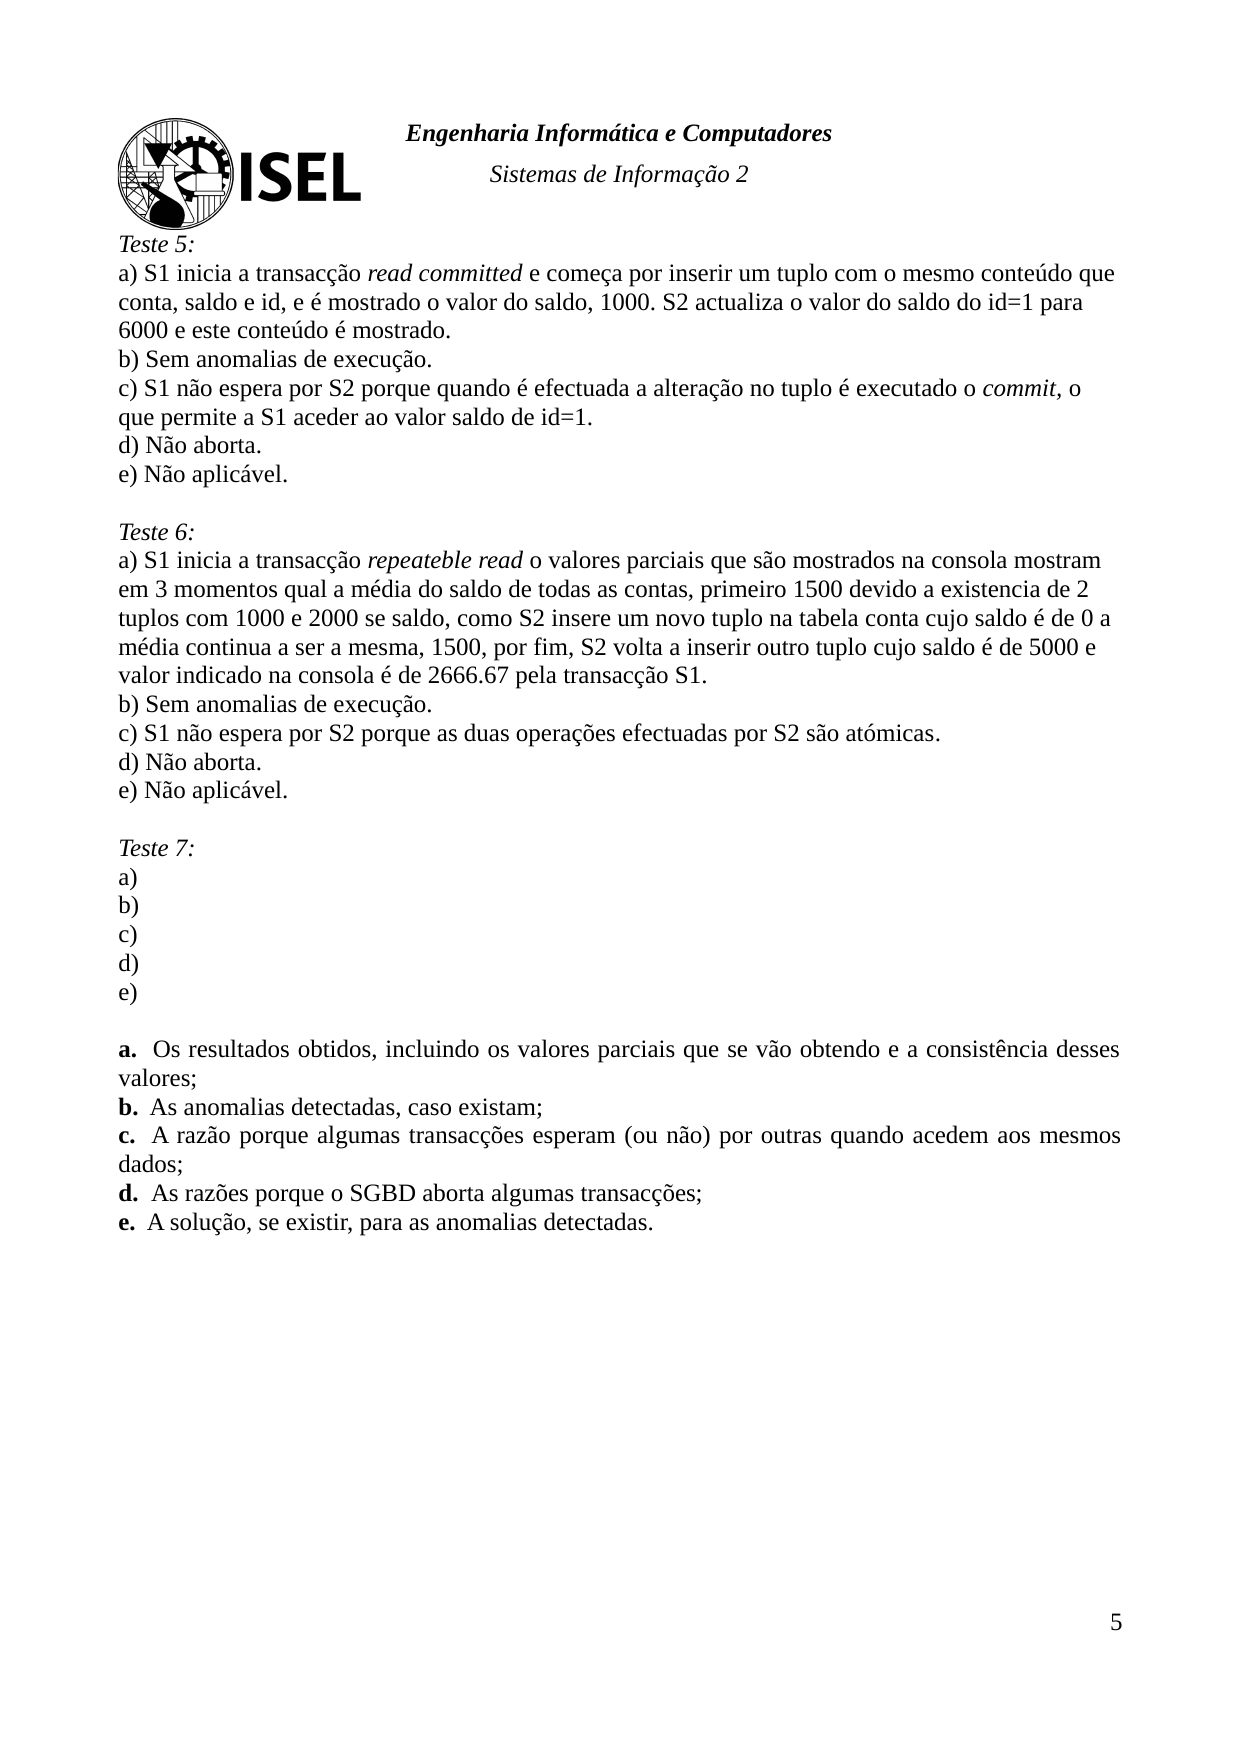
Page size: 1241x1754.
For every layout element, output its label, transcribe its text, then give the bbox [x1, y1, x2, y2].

text d) Não aborta. [118, 431, 1122, 459]
picture [117, 118, 365, 230]
text d. As razões porque o SGBD aborta algumas transacções; [118, 1178, 1122, 1207]
text Teste 7: [118, 833, 1122, 862]
text d) [118, 948, 1122, 977]
text a) S1 inicia a transacção repeateble read o valores parciais que são mostrados na consola mostram em 3 momentos qual a média do saldo de todas as contas, primeiro 1500 devido a existencia de 2 tuplos com 1000 e 2000 se saldo, como S2 insere um novo tuplo na tabela conta cujo saldo é de 0 a média continua a ser a mesma, 1500, por fim, S2 volta a inserir outro tuplo cujo saldo é de 5000 e valor indicado na consola é de 2666.67 pela transacção S1. [118, 546, 1122, 689]
text b. As anomalias detectadas, caso existam; [118, 1092, 1122, 1121]
text c) [118, 919, 1122, 948]
text Teste 5: [118, 218, 1122, 258]
text b) [118, 891, 1122, 919]
text e) [118, 977, 1122, 1006]
text Teste 6: [118, 517, 1122, 546]
text c. A razão porque algumas transacções esperam (ou não) por outras quando acedem aos mesmos dados; [118, 1121, 1122, 1178]
text c) S1 não espera por S2 porque as duas operações efectuadas por S2 são atómicas. [118, 718, 1122, 747]
text b) Sem anomalias de execução. [118, 344, 1122, 373]
text b) Sem anomalias de execução. [118, 689, 1122, 718]
text a. Os resultados obtidos, incluindo os valores parciais que se vão obtendo e a consistência desses valores; [118, 1034, 1122, 1092]
text d) Não aborta. [118, 747, 1122, 776]
text e. A solução, se existir, para as anomalias detectadas. [118, 1207, 1122, 1236]
text a) S1 inicia a transacção read committed e começa por inserir um tuplo com o mesmo conteúdo que conta, saldo e id, e é mostrado o valor do saldo, 1000. S2 actualiza o valor do saldo do id=1 para 6000 e este conteúdo é mostrado. [118, 258, 1122, 344]
text e) Não aplicável. [118, 776, 1122, 804]
text e) Não aplicável. [118, 459, 1122, 488]
text c) S1 não espera por S2 porque quando é efectuada a alteração no tuplo é executado o commit, o que permite a S1 aceder ao valor saldo de id=1. [118, 373, 1122, 431]
text a) [118, 862, 1122, 891]
